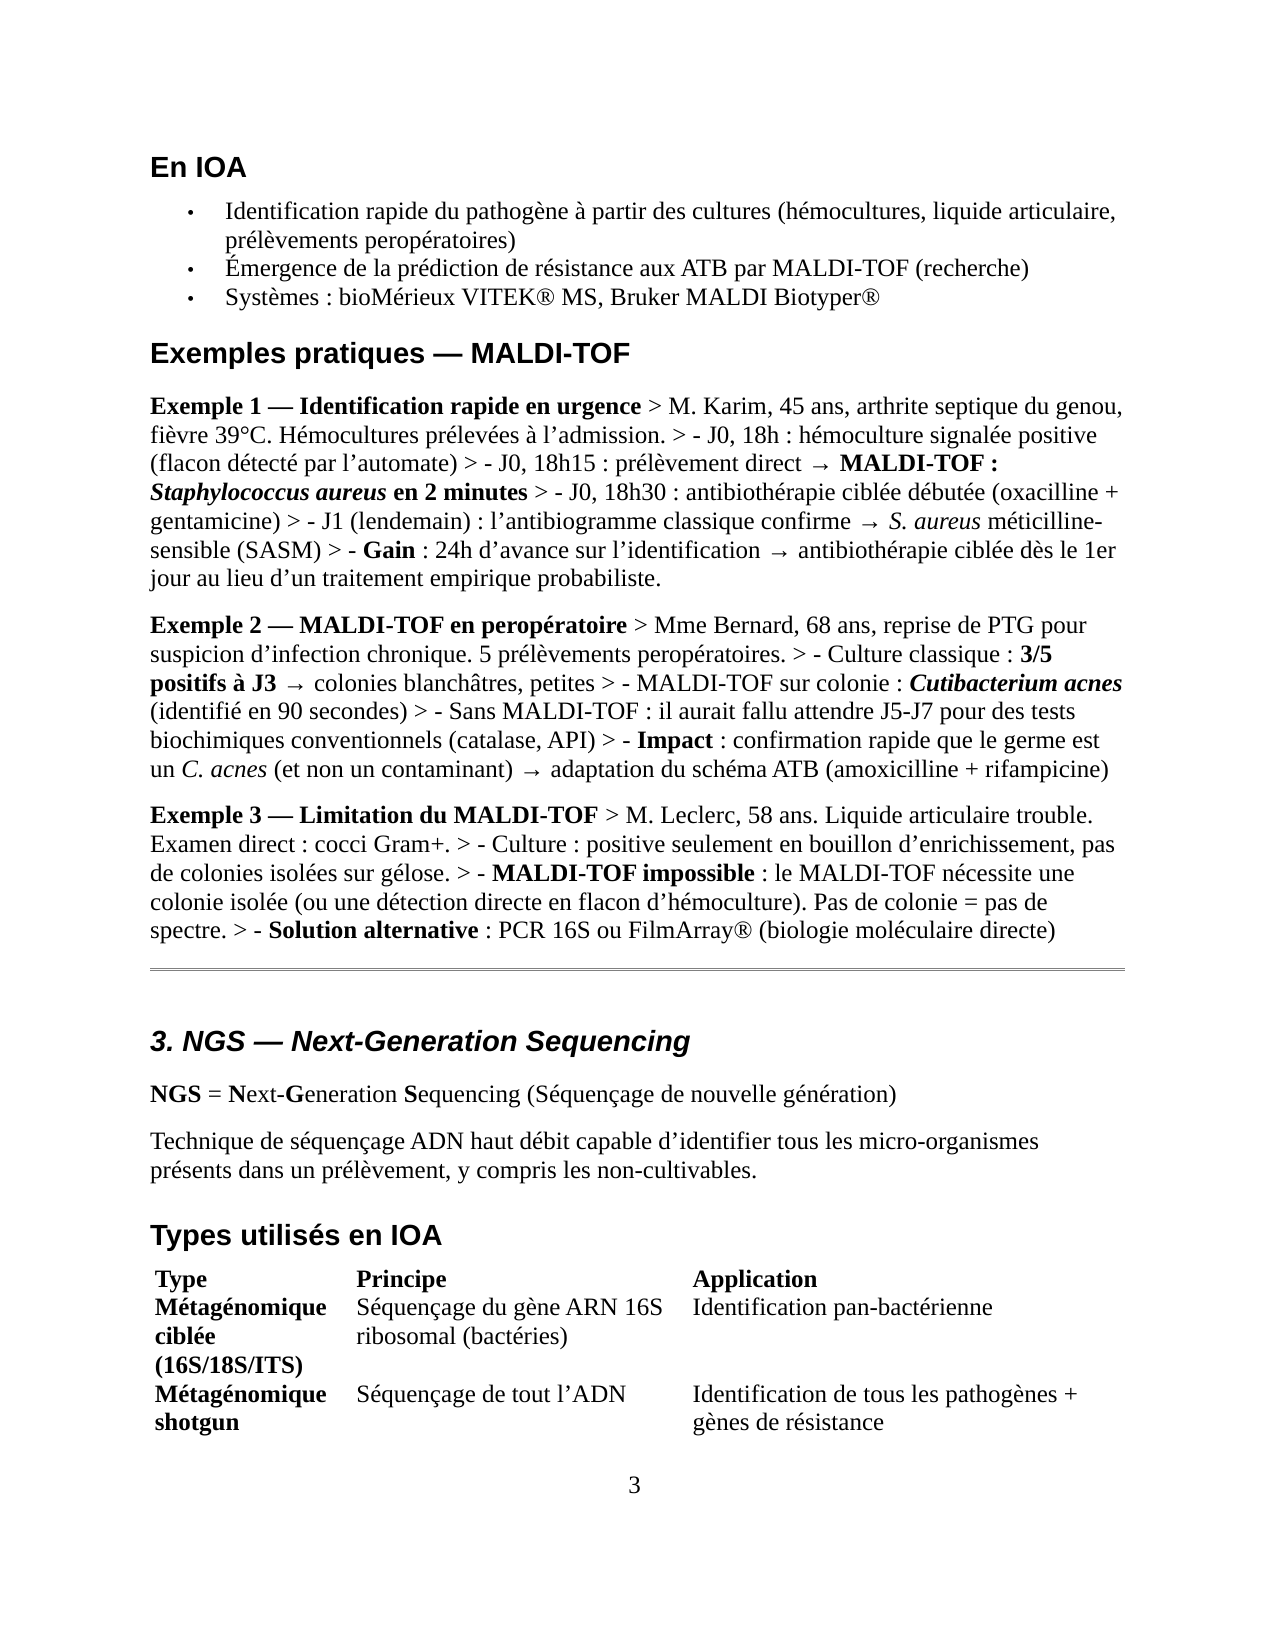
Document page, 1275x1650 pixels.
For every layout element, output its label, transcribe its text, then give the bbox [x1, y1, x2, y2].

table_header Principe [352, 1264, 688, 1292]
subtitle Types utilisés en IOA [150, 1218, 1125, 1251]
text Technique de séquençage ADN haut débit capable d’identifier tous les micro-organismes présents dans un prélèvement, y compris les non-cultivables. [150, 1126, 1125, 1184]
table_cell Métagénomique ciblée (16S/18S/ITS) [150, 1293, 352, 1379]
subtitle Exemples pratiques — MALDI-TOF [150, 336, 1125, 369]
table_header Type [150, 1264, 352, 1292]
text Exemple 2 — MALDI-TOF en peropératoire > Mme Bernard, 68 ans, reprise de PTG pour suspicion d’infection chronique. 5 prélèvements peropératoires. > - Culture classique : 3/5 positifs à J3 → colonies blanchâtres, petites > - MALDI-TOF sur colonie : Cutibacterium acnes (identifié en 90 secondes) > - Sans MALDI-TOF : il aurait fallu attendre J5-J7 pour des tests biochimiques conventionnels (catalase, API) > - Impact : confirmation rapide que le germe est un C. acnes (et non un contaminant) → adaptation du schéma ATB (amoxicilline + rifampicine) [150, 610, 1125, 783]
list Émergence de la prédiction de résistance aux ATB par MALDI-TOF (recherche) [187, 253, 1125, 282]
subtitle En IOA [150, 150, 1125, 183]
list Identification rapide du pathogène à partir des cultures (hémocultures, liquide articulaire, prélèvements peropératoires) [187, 196, 1125, 253]
text Exemple 3 — Limitation du MALDI-TOF > M. Leclerc, 58 ans. Liquide articulaire trouble. Examen direct : cocci Gram+. > - Culture : positive seulement en bouillon d’enrichissement, pas de colonies isolées sur gélose. > - MALDI-TOF impossible : le MALDI-TOF nécessite une colonie isolée (ou une détection directe en flacon d’hémoculture). Pas de colonie = pas de spectre. > - Solution alternative : PCR 16S ou FilmArray® (biologie moléculaire directe) [150, 801, 1125, 944]
table_cell Séquençage du gène ARN 16S ribosomal (bactéries) [352, 1293, 688, 1379]
table_header Application [688, 1264, 1125, 1292]
table_cell Identification de tous les pathogènes + gènes de résistance [688, 1379, 1125, 1436]
list Systèmes : bioMérieux VITEK® MS, Bruker MALDI Biotyper® [187, 282, 1125, 311]
table_cell Séquençage de tout l’ADN [352, 1379, 688, 1436]
text NGS = Next-Generation Sequencing (Séquençage de nouvelle génération) [150, 1079, 1125, 1108]
table_cell Identification pan-bactérienne [688, 1293, 1125, 1379]
table_cell Métagénomique shotgun [150, 1379, 352, 1436]
subtitle 3. NGS — Next-Generation Sequencing [150, 1024, 1125, 1058]
text Exemple 1 — Identification rapide en urgence > M. Karim, 45 ans, arthrite septique du genou, fièvre 39°C. Hémocultures prélevées à l’admission. > - J0, 18h : hémoculture signalée positive (flacon détecté par l’automate) > - J0, 18h15 : prélèvement direct → MALDI-TOF : Staphylococcus aureus en 2 minutes > - J0, 18h30 : antibiothérapie ciblée débutée (oxacilline + gentamicine) > - J1 (lendemain) : l’antibiogramme classique confirme → S. aureus méticilline-sensible (SASM) > - Gain : 24h d’avance sur l’identification → antibiothérapie ciblée dès le 1er jour au lieu d’un traitement empirique probabiliste. [150, 391, 1125, 592]
